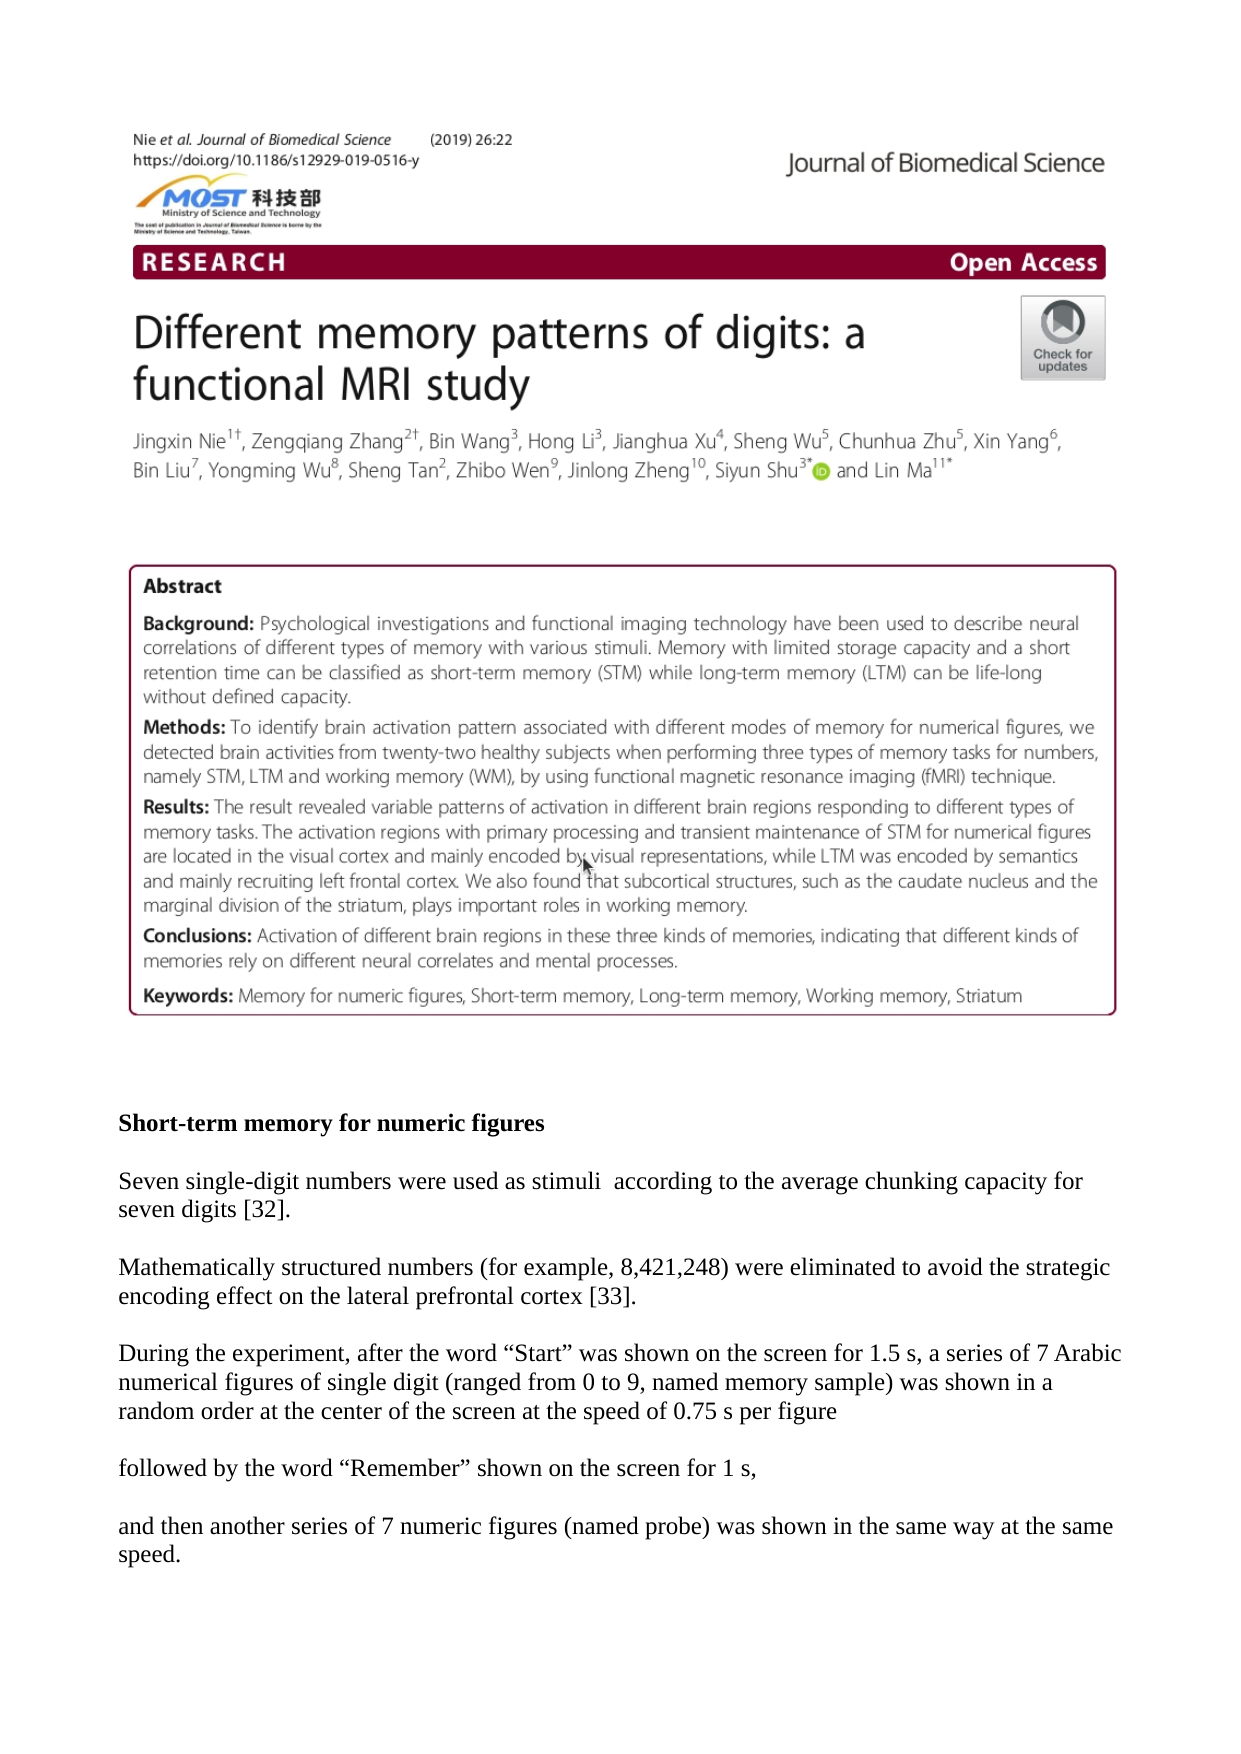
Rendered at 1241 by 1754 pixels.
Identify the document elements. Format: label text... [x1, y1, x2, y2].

text followed by the word “Remember” shown on the screen for 1 s, [118, 1453, 1122, 1482]
picture [118, 118, 1123, 500]
text Mathematically structured numbers (for example, 8,421,248) were eliminated to avoid the strategic encoding effect on the lateral prefrontal cortex [33]. [118, 1252, 1122, 1309]
text During the experiment, after the word “Start” was shown on the screen for 1.5 s, a series of 7 Arabic numerical figures of single digit (ranged from 0 to 9, named memory sample) was shown in a random order at the center of the screen at the speed of 0.75 s per figure [118, 1338, 1122, 1424]
text Short-term memory for numeric figures [118, 1108, 1122, 1137]
text and then another series of 7 numeric figures (named probe) was shown in the same way at the same speed. [118, 1511, 1122, 1568]
picture [118, 557, 1123, 1022]
text Seven single-digit numbers were used as stimuli according to the average chunking capacity for seven digits [32]. [118, 1166, 1122, 1223]
